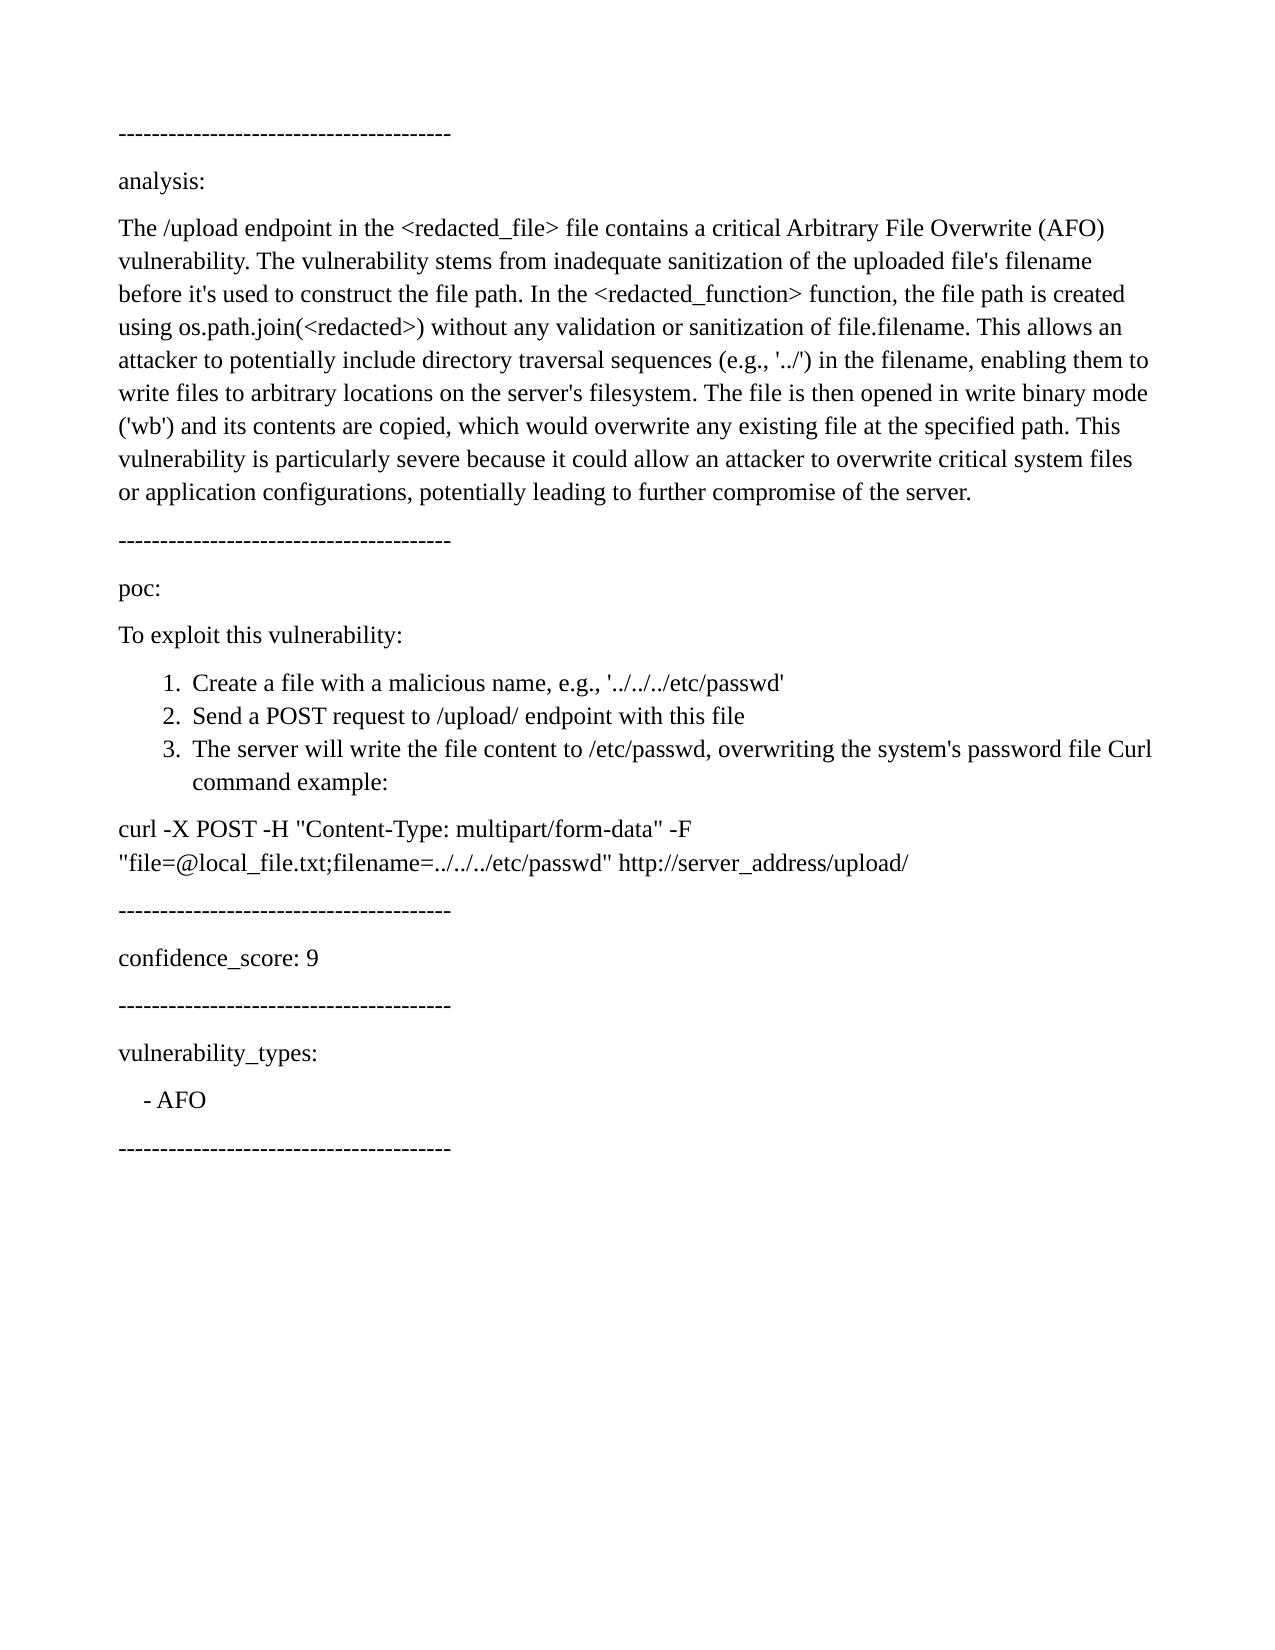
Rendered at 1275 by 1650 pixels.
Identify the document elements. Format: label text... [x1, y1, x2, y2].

text To exploit this vulnerability: [118, 620, 1157, 649]
text The /upload endpoint in the <redacted_file> file contains a critical Arbitrary File Overwrite (AFO) vulnerability. The vulnerability stems from inadequate sanitization of the uploaded file's filename before it's used to construct the file path. In the <redacted_function> function, the file path is created using os.path.join(<redacted>) without any validation or sanitization of file.filename. This allows an attacker to potentially include directory traversal sequences (e.g., '../') in the filename, enabling them to write files to arbitrary locations on the server's filesystem. The file is then opened in write binary mode ('wb') and its contents are copied, which would overwrite any existing file at the specified path. This vulnerability is particularly severe because it could allow an attacker to overwrite critical system files or application configurations, potentially leading to further compromise of the server. [118, 213, 1157, 506]
text ---------------------------------------- [118, 118, 1157, 147]
list The server will write the file content to /etc/passwd, overwriting the system's password file Curl command example: [162, 734, 1157, 796]
text vulnerability_types: [118, 1038, 1157, 1067]
list Send a POST request to /upload/ endpoint with this file [162, 701, 1157, 730]
text ---------------------------------------- [118, 1133, 1157, 1162]
text analysis: [118, 166, 1157, 194]
text poc: [118, 573, 1157, 601]
text - AFO [118, 1086, 1157, 1114]
text curl -X POST -H "Content-Type: multipart/form-data" -F "file=@local_file.txt;filename=../../../etc/passwd" http://server_address/upload/ [118, 814, 1157, 876]
text ---------------------------------------- [118, 525, 1157, 554]
text ---------------------------------------- [118, 990, 1157, 1019]
list Create a file with a malicious name, e.g., '../../../etc/passwd' [162, 668, 1157, 697]
text ---------------------------------------- [118, 895, 1157, 924]
text confidence_score: 9 [118, 943, 1157, 972]
